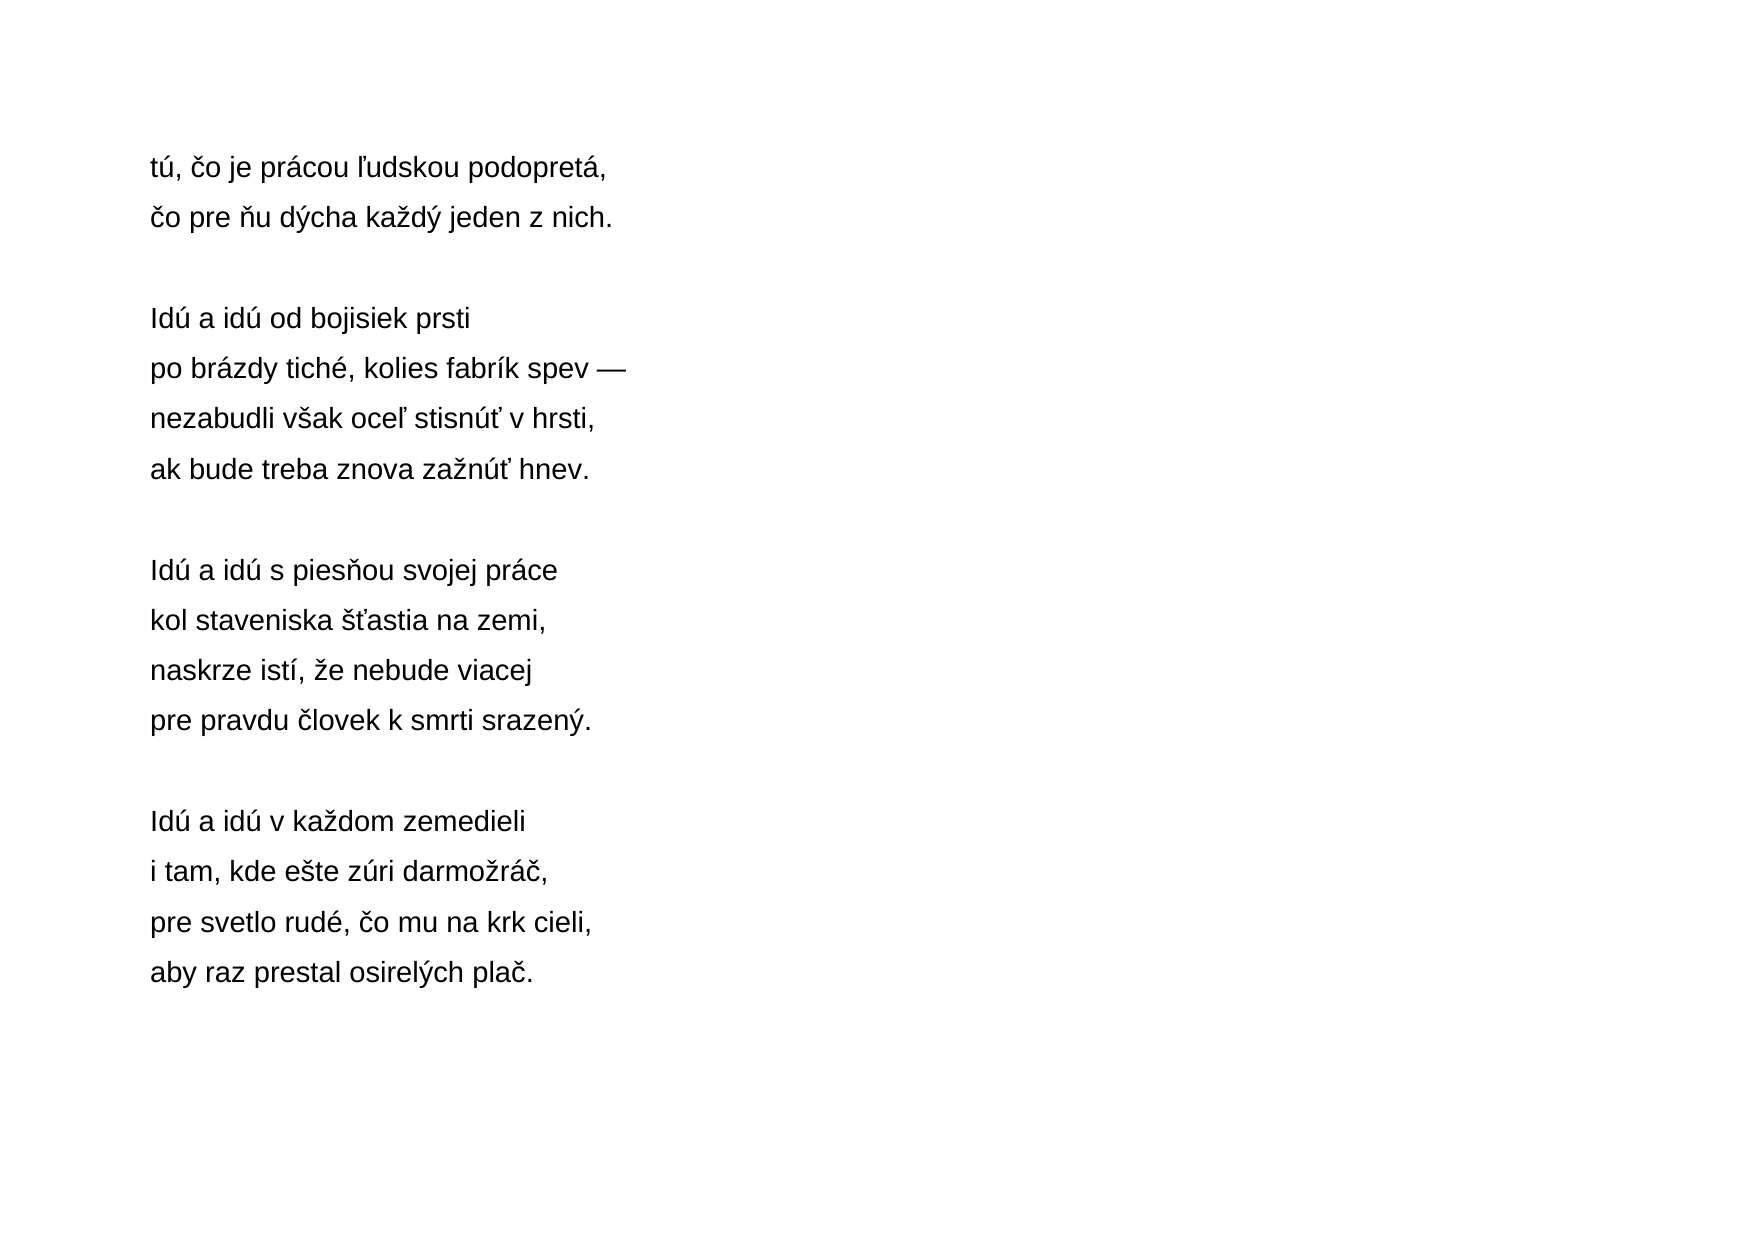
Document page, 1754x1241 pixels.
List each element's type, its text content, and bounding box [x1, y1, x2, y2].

text Idú a idú s piesňou svojej práce [150, 552, 1243, 586]
text i tam, kde ešte zúri darmožráč, [150, 854, 1243, 888]
text Idú a idú od bojisiek prsti [150, 301, 1243, 334]
text aby raz prestal osirelých plač. [150, 955, 1243, 988]
text tú, čo je prácou ľudskou podopretá, [150, 150, 1243, 183]
text čo pre ňu dýcha každý jeden z nich. [150, 200, 1243, 234]
text ak bude treba znova zažnúť hnev. [150, 452, 1243, 485]
text nezabudli však oceľ stisnúť v hrsti, [150, 402, 1243, 435]
text naskrze istí, že nebude viacej [150, 653, 1243, 687]
text po brázdy tiché, kolies fabrík spev — [150, 351, 1243, 385]
text pre svetlo rudé, čo mu na krk cieli, [150, 905, 1243, 938]
text pre pravdu človek k smrti srazený. [150, 703, 1243, 737]
text Idú a idú v každom zemedieli [150, 804, 1243, 838]
text kol staveniska šťastia na zemi, [150, 603, 1243, 636]
